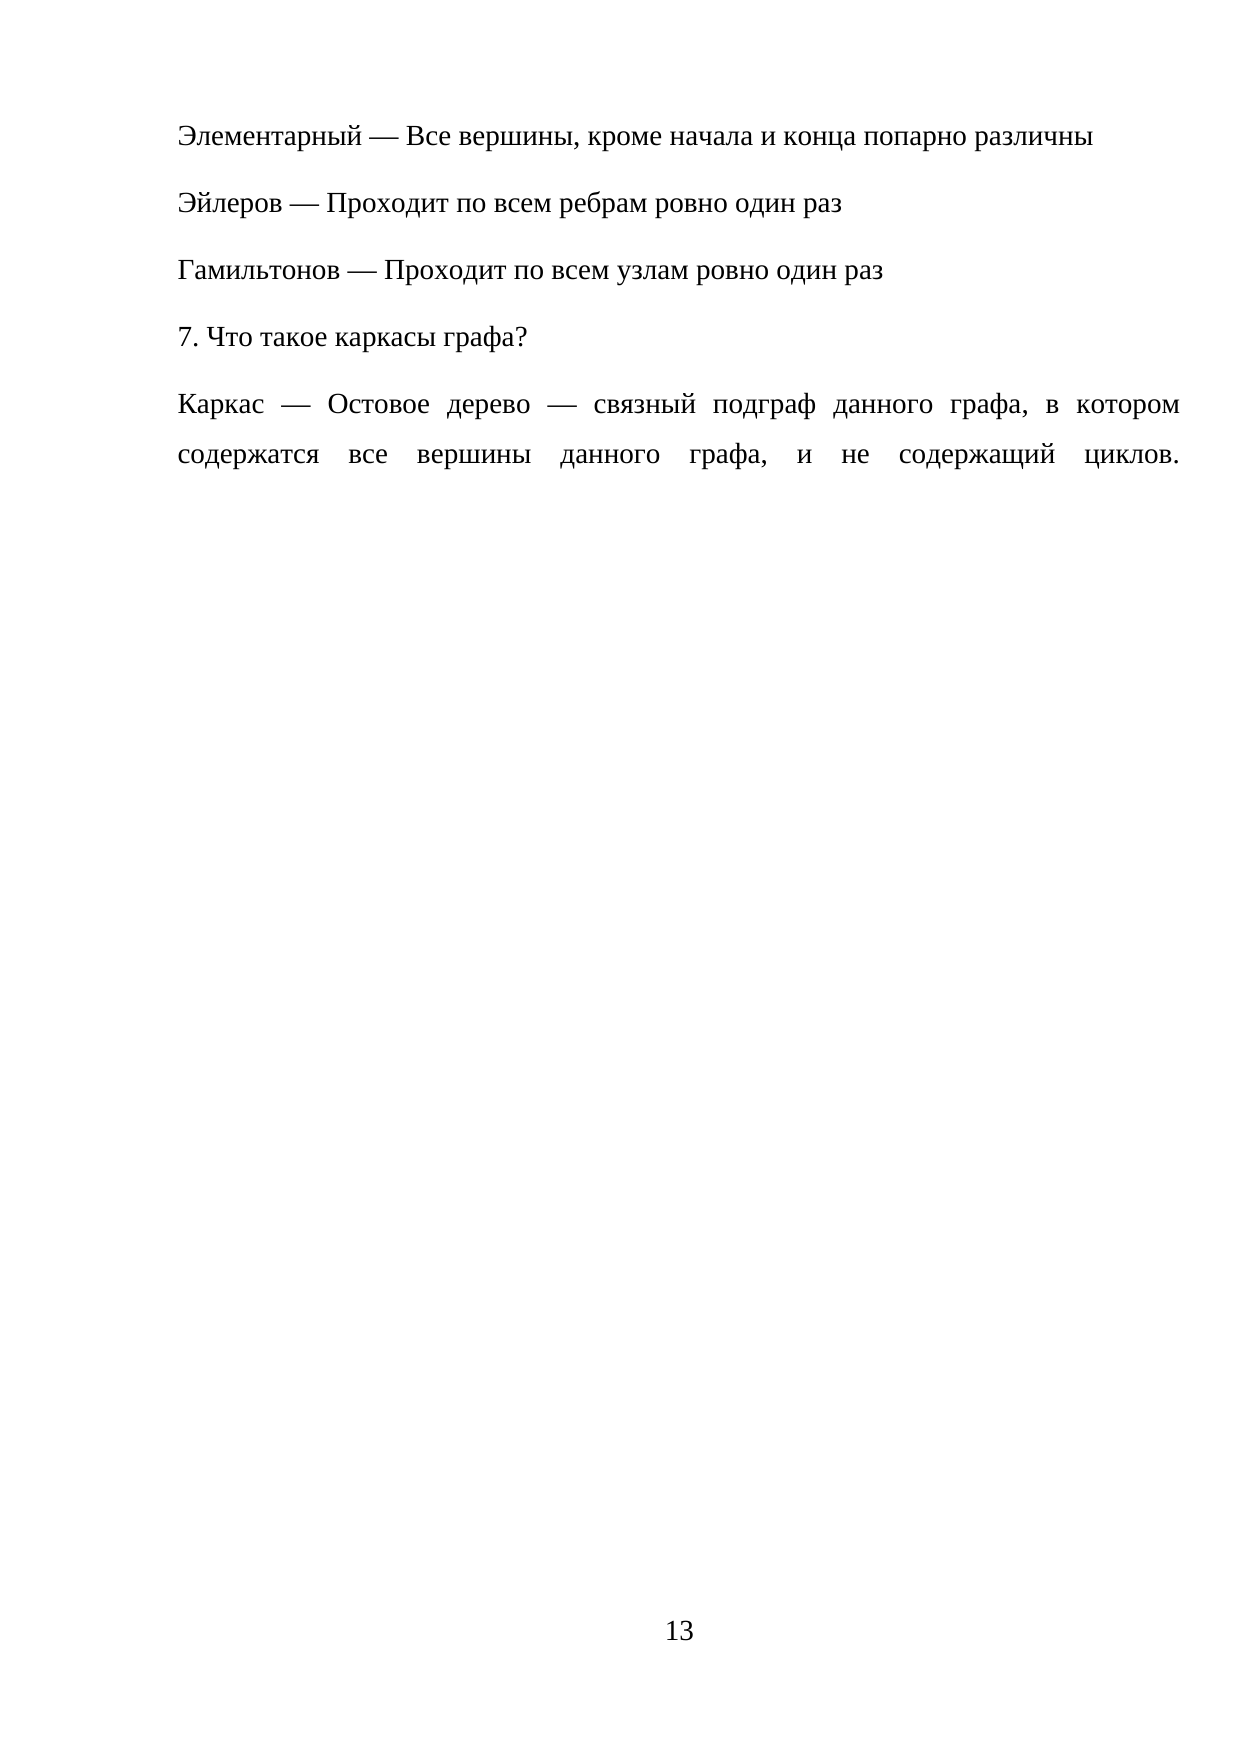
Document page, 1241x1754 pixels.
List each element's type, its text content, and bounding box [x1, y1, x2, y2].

list 7. Что такое каркасы графа? [177, 319, 1181, 353]
list Эйлеров — Проходит по всем ребрам ровно один раз [177, 185, 1181, 219]
list Элементарный — Все вершины, кроме начала и конца попарно различны [177, 118, 1181, 152]
list Каркас — Остовое дерево — связный подграф данного графа, в котором содержатся все вершины данного графа, и не содержащий циклов. [177, 386, 1181, 520]
list Гамильтонов — Проходит по всем узлам ровно один раз [177, 252, 1181, 286]
